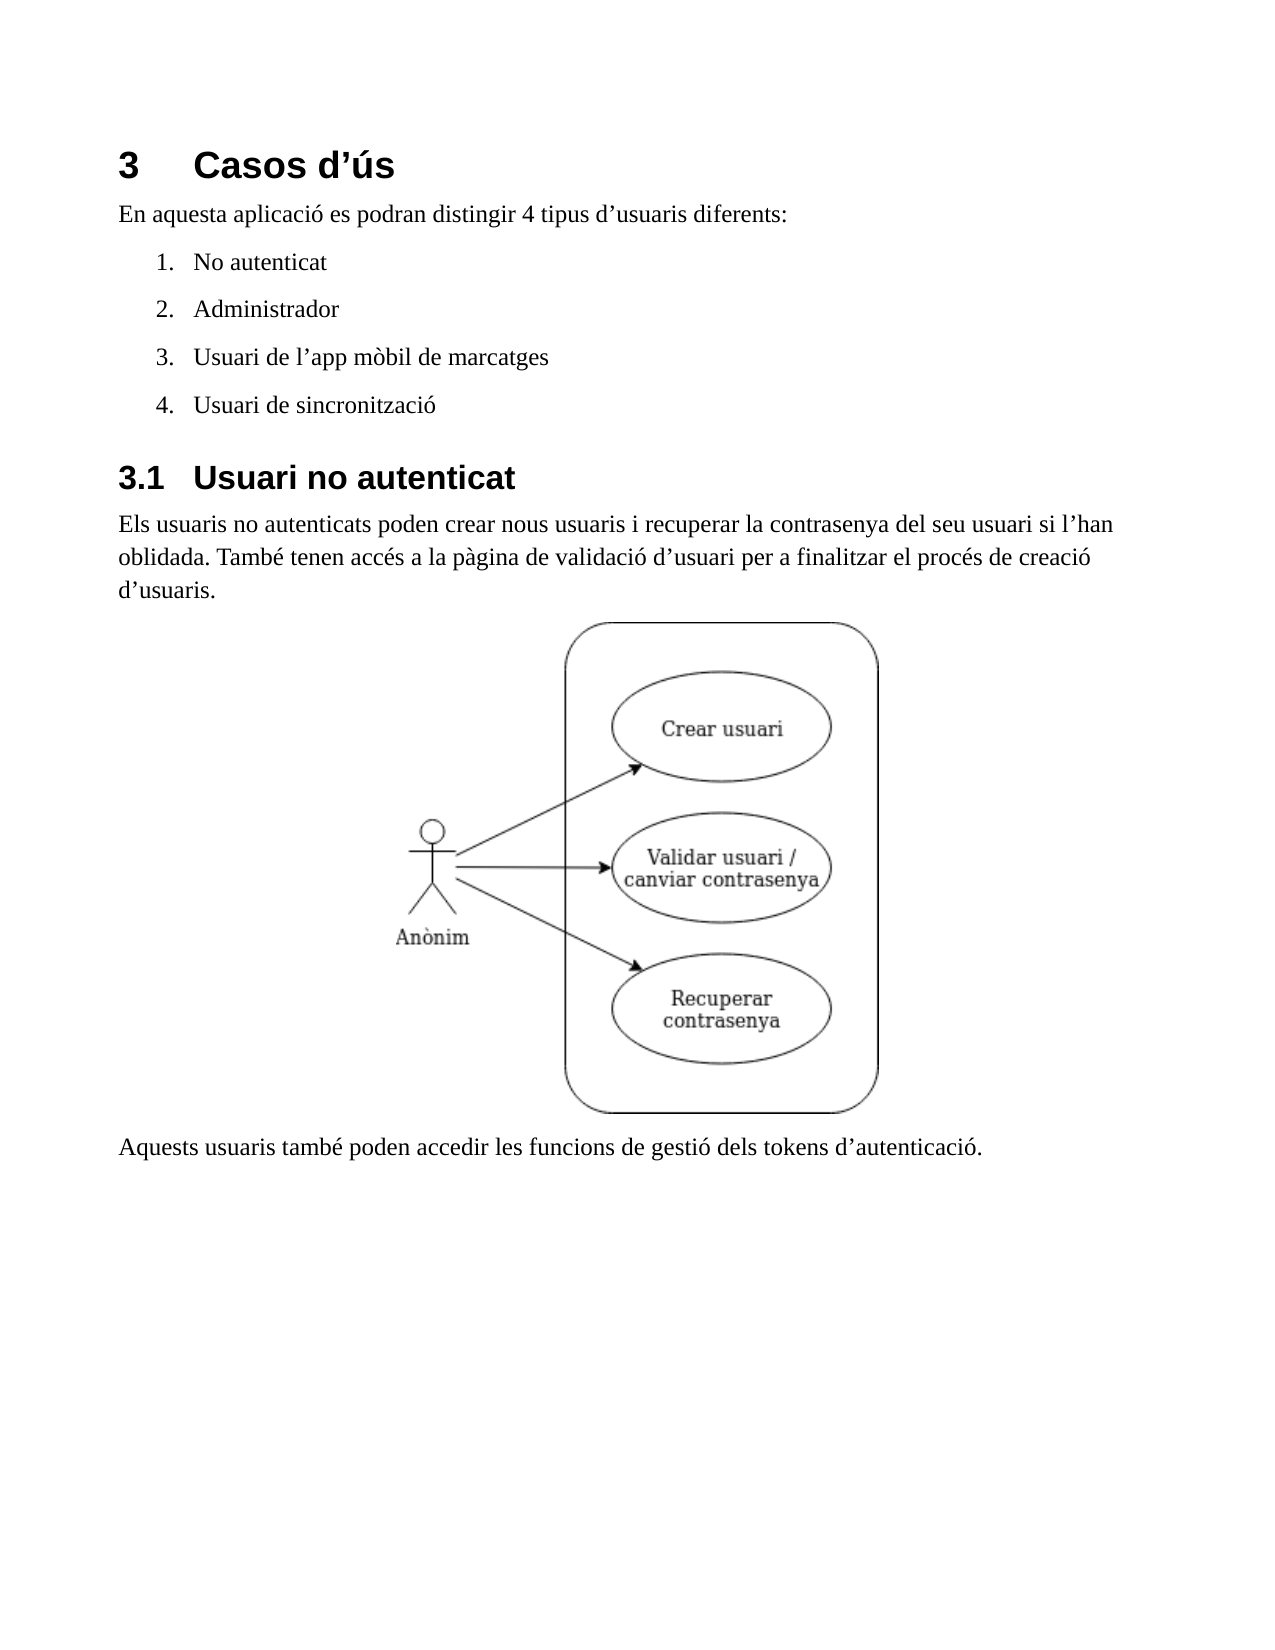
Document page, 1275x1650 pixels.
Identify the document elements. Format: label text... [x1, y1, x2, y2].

picture [396, 622, 879, 1114]
text Els usuaris no autenticats poden crear nous usuaris i recuperar la contrasenya del seu usuari si l’han oblidada. També tenen accés a la pàgina de validació d’usuari per a finalitzar el procés de creació d’usuaris. [118, 509, 1157, 604]
list Usuari de sincronització [156, 390, 1157, 418]
subtitle Usuari no autenticat [118, 458, 1157, 497]
text En aquesta aplicació es podran distingir 4 tipus d’usuaris diferents: [118, 199, 1157, 228]
list Administrador [156, 294, 1157, 323]
subtitle Casos d’ús [118, 143, 1157, 187]
text Aquests usuaris també poden accedir les funcions de gestió dels tokens d’autenticació. [118, 1132, 1157, 1161]
list Usuari de l’app mòbil de marcatges [156, 342, 1157, 371]
list No autenticat [156, 247, 1157, 276]
